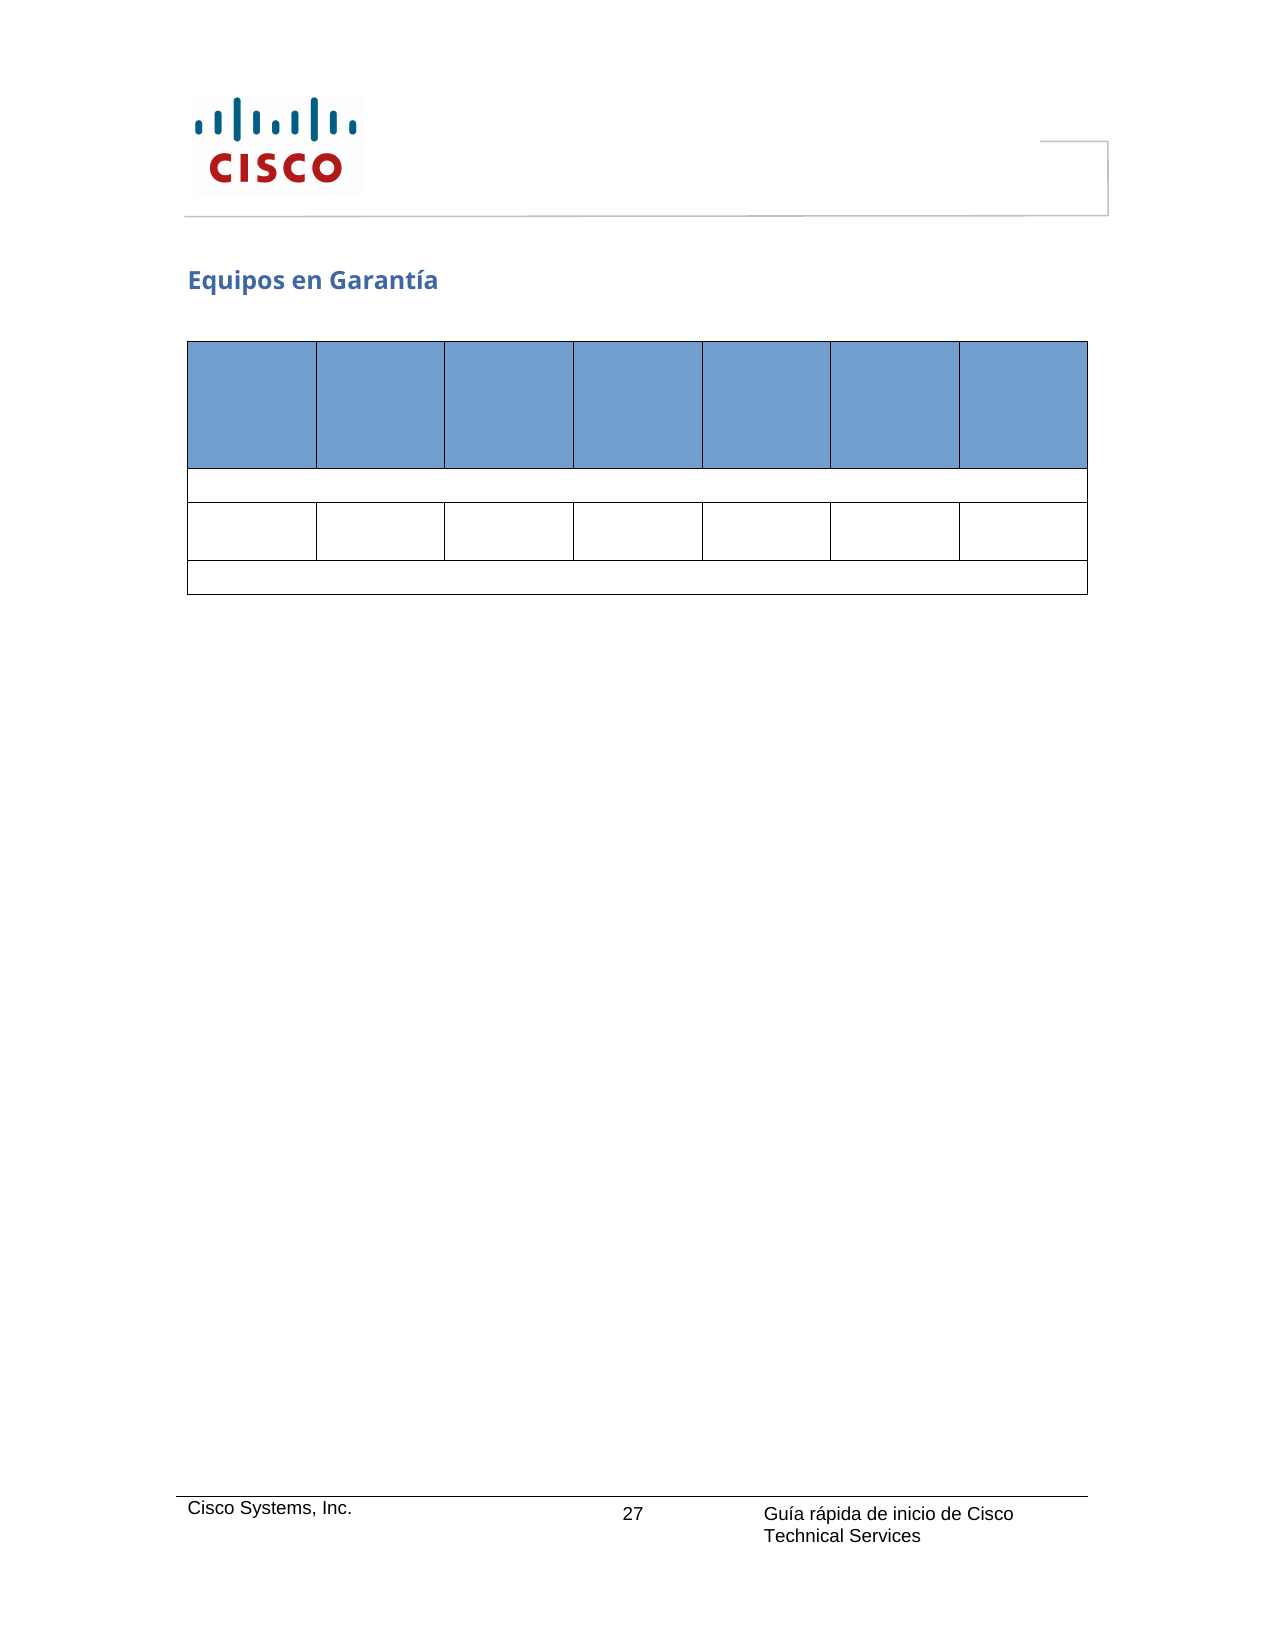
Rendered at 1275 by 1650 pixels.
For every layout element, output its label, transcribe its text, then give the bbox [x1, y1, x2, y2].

table_cell <line.product_number> [574, 503, 702, 559]
subtitle [187, 175, 1087, 215]
table_header <get_label(o.contract_line_ids, 'product_number')> [574, 342, 702, 468]
table_cell <line.serial_number> [703, 503, 830, 559]
table_cell <for each="line in o.contract_line_ids"> [188, 469, 1087, 502]
table_cell <line.begin_date> [831, 503, 959, 559]
table_header <get_label(o.contract_line_ids, 'site_name')> [445, 342, 573, 468]
table_header <get_label(o.contract_line_ids, 'contract')> [188, 342, 316, 468]
table_cell <line.service_level> [317, 503, 444, 559]
subtitle Equipos en Garantía [187, 217, 1087, 297]
table_cell <line.end_date> [960, 503, 1087, 559]
table_header <get_label(o.contract_line_ids, 'service_level')> [317, 342, 444, 468]
table_cell </for> [188, 561, 1087, 594]
table_cell <line.site_name> [445, 503, 573, 559]
table_header <get_label(o.contract_line_ids, 'end_date')> [960, 342, 1087, 468]
table_header <get_label(o.contract_line_ids, 'serial_number')> [703, 342, 830, 468]
picture [192, 96, 364, 195]
table_header <get_label(o.contract_line_ids, 'begin_date')> [831, 342, 959, 468]
table_cell <line.contract> [188, 503, 316, 559]
